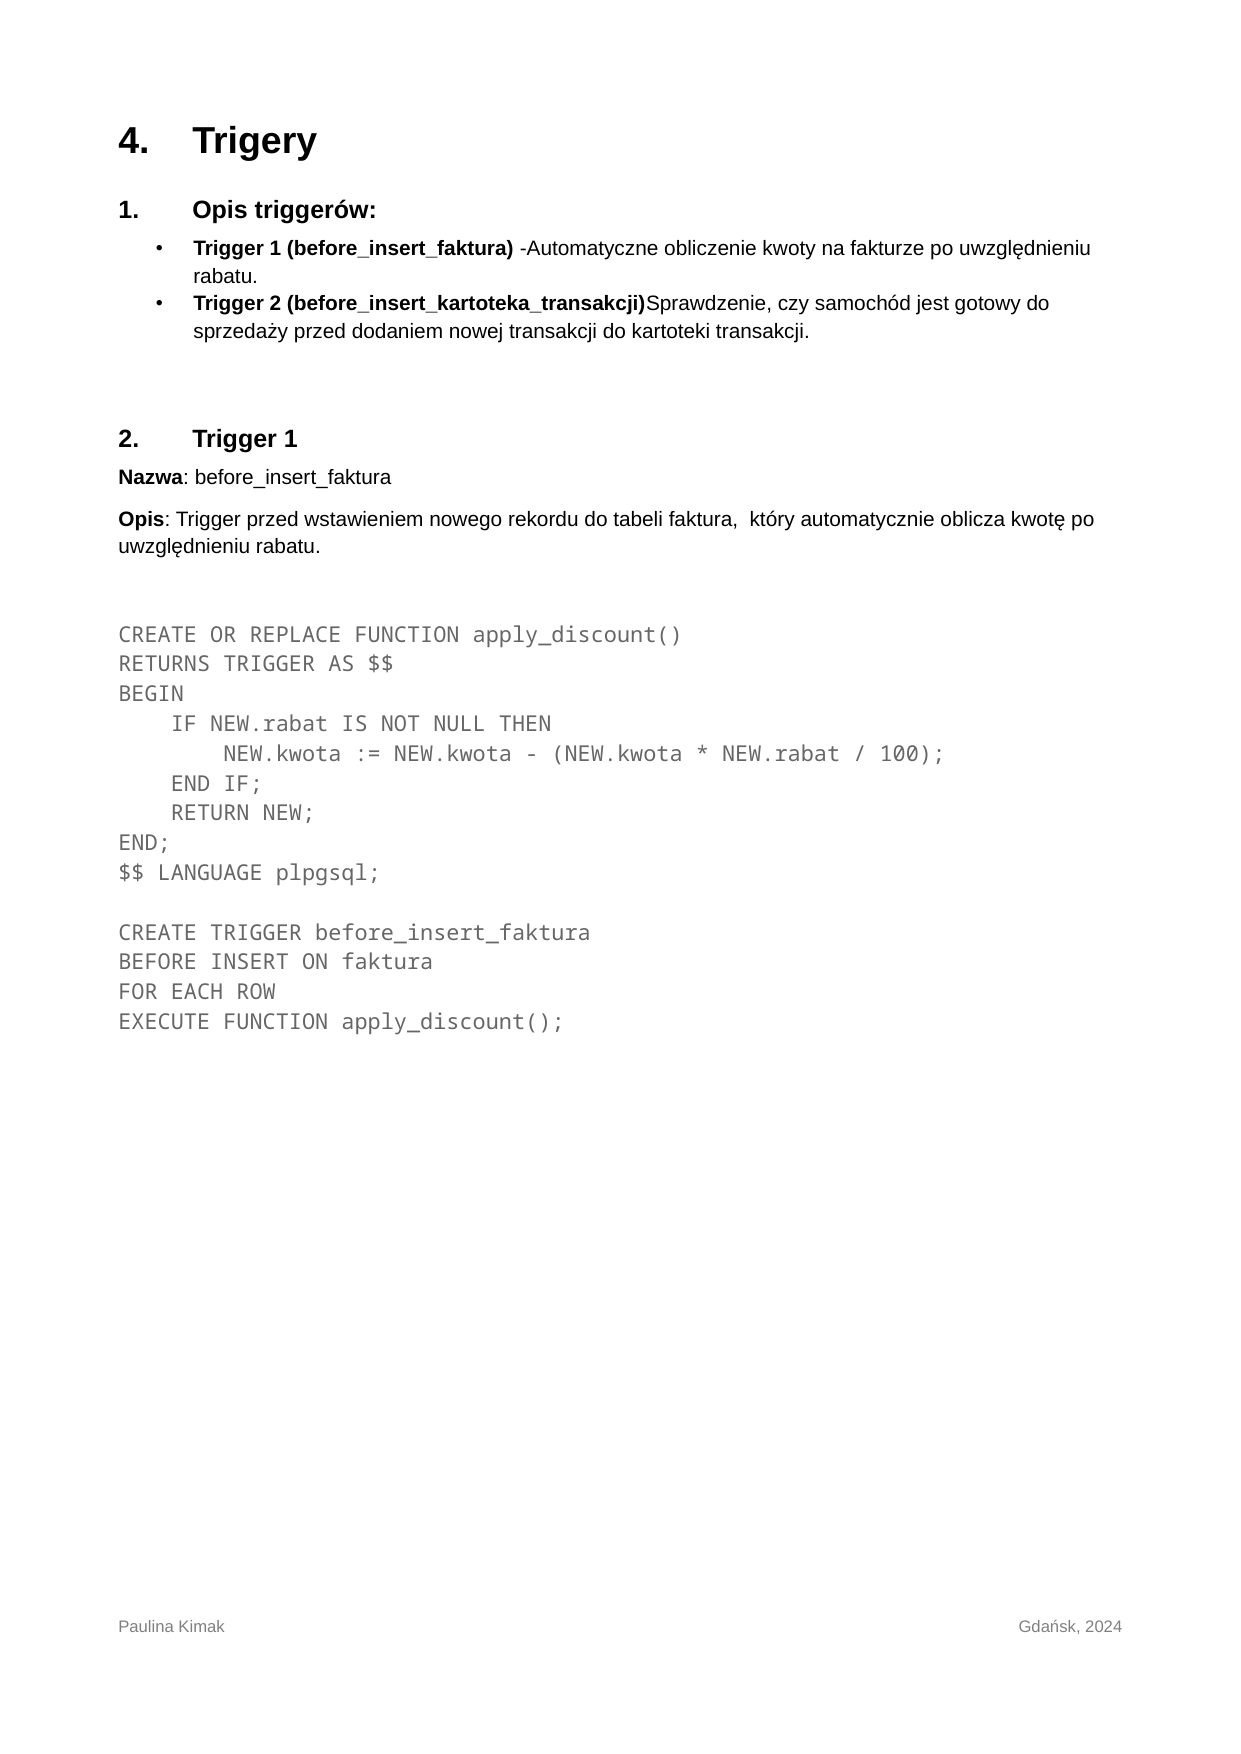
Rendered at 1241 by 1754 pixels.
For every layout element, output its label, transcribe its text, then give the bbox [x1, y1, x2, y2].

subtitle Trigery [118, 118, 1122, 161]
text Nazwa: before_insert_faktura [118, 465, 1122, 489]
text $$ LANGUAGE plpgsql; [118, 857, 1122, 887]
text CREATE TRIGGER before_insert_faktura [118, 916, 1122, 946]
list Trigger 2 (before_insert_kartoteka_transakcji)Sprawdzenie, czy samochód jest gotowy do sprzedaży przed dodaniem nowej transakcji do kartoteki transakcji. [156, 291, 1122, 342]
text NEW.kwota := NEW.kwota - (NEW.kwota * NEW.rabat / 100); [118, 738, 1122, 767]
text END; [118, 827, 1122, 857]
list Trigger 1 (before_insert_faktura) -Automatyczne obliczenie kwoty na fakturze po uwzględnieniu rabatu. [156, 236, 1122, 287]
text END IF; [118, 767, 1122, 797]
subtitle Opis triggerów: [118, 194, 1122, 223]
text RETURNS TRIGGER AS $$ [118, 648, 1122, 678]
text BEFORE INSERT ON faktura [118, 946, 1122, 976]
text EXECUTE FUNCTION apply_discount(); [118, 1006, 1122, 1036]
text Opis: Trigger przed wstawieniem nowego rekordu do tabeli faktura, który automatycznie oblicza kwotę po uwzględnieniu rabatu. [118, 507, 1122, 558]
text IF NEW.rabat IS NOT NULL THEN [118, 708, 1122, 738]
text CREATE OR REPLACE FUNCTION apply_discount() [118, 618, 1122, 648]
subtitle Trigger 1 [118, 423, 1122, 452]
text RETURN NEW; [118, 797, 1122, 827]
text FOR EACH ROW [118, 976, 1122, 1006]
text BEGIN [118, 678, 1122, 708]
